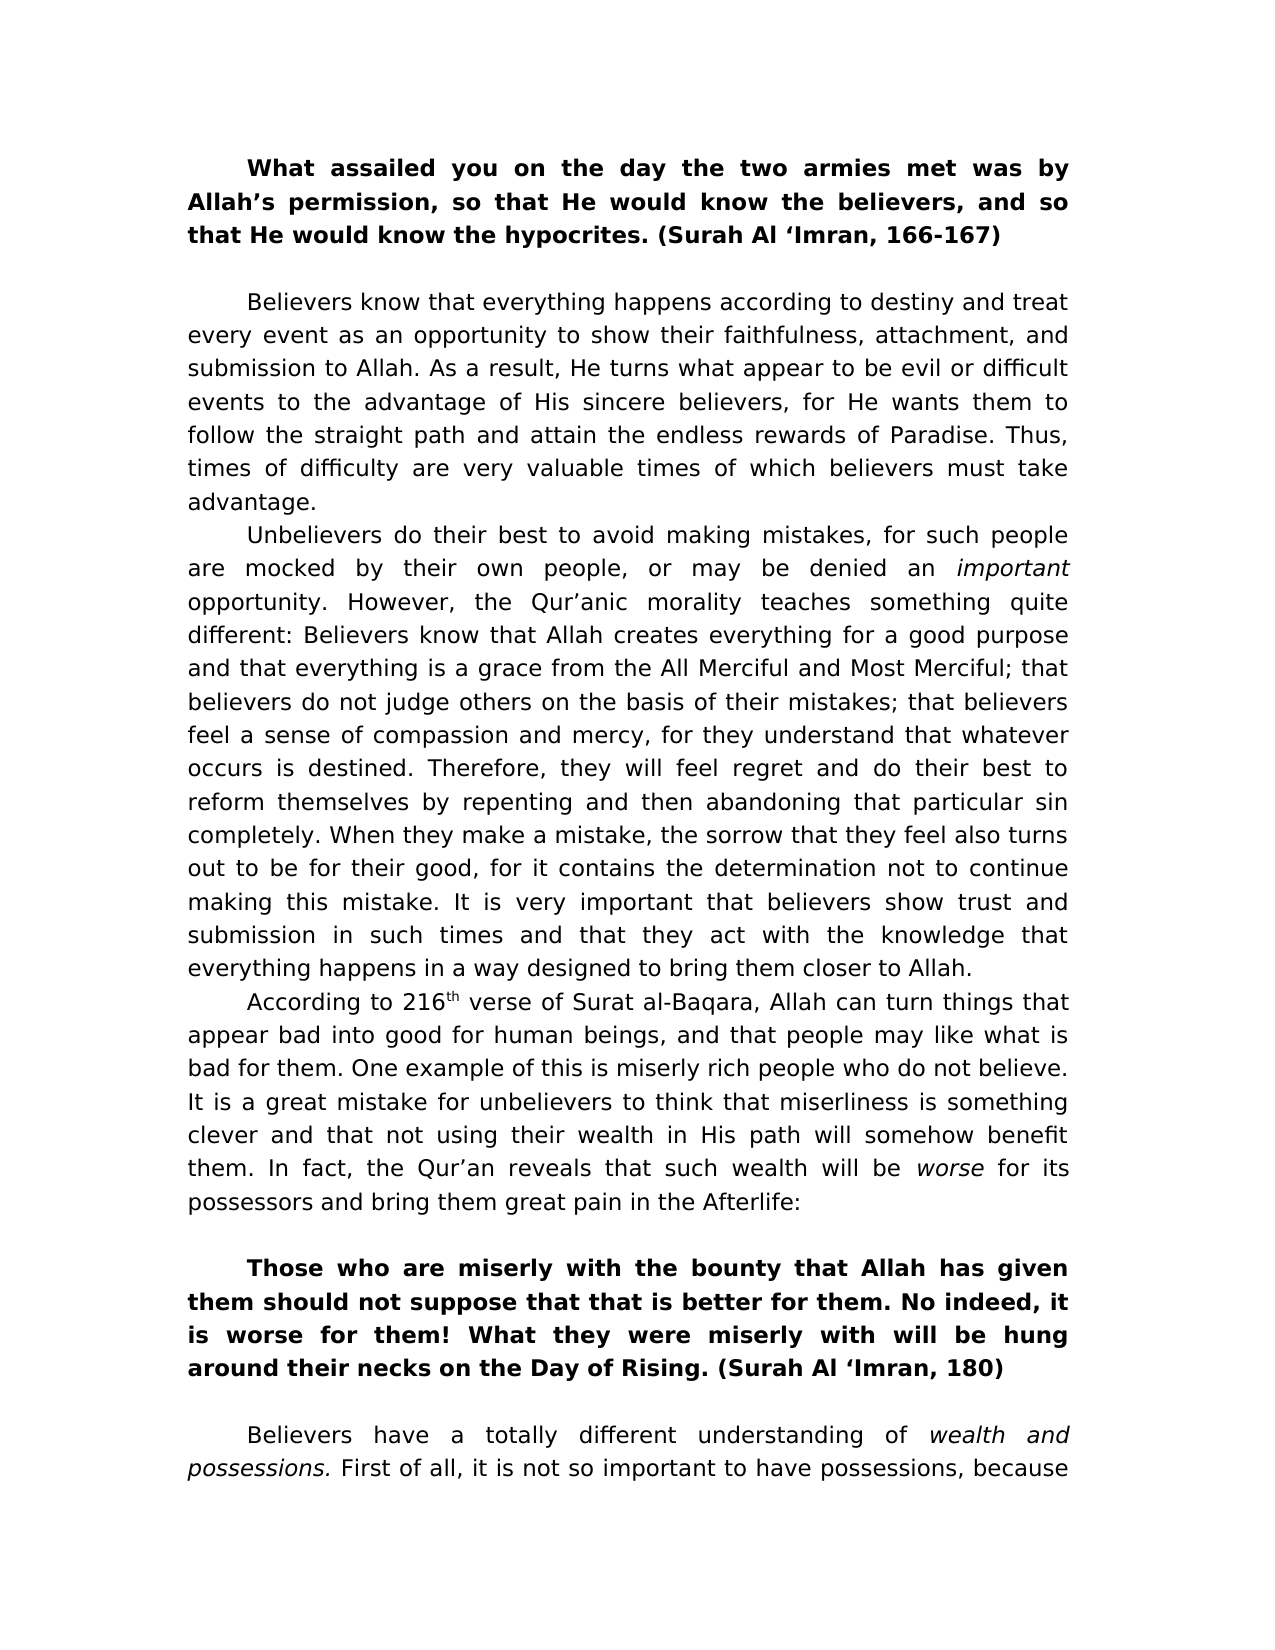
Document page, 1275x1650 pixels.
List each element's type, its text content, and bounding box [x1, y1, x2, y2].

text Believers have a totally different understanding of wealth and possessions. First of all, it is not so important to have possessions, because [187, 1417, 1070, 1483]
text Believers know that everything happens according to destiny and treat every event as an opportunity to show their faithfulness, attachment, and submission to Allah. As a result, He turns what appear to be evil or difficult events to the advantage of His sincere believers, for He wants them to follow the straight path and attain the endless rewards of Paradise. Thus, times of difficulty are very valuable times of which believers must take advantage. [187, 283, 1070, 517]
text According to 216th verse of Surat al-Baqara, Allah can turn things that appear bad into good for human beings, and that people may like what is bad for them. One example of this is miserly rich people who do not believe. It is a great mistake for unbelievers to think that miserliness is something clever and that not using their wealth in His path will somehow benefit them. In fact, the Qur’an reveals that such wealth will be worse for its possessors and bring them great pain in the Afterlife: [187, 983, 1070, 1217]
text Unbelievers do their best to avoid making mistakes, for such people are mocked by their own people, or may be denied an important opportunity. However, the Qur’anic morality teaches something quite different: Believers know that Allah creates everything for a good purpose and that everything is a grace from the All Merciful and Most Merciful; that believers do not judge others on the basis of their mistakes; that believers feel a sense of compassion and mercy, for they understand that whatever occurs is destined. Therefore, they will feel regret and do their best to reform themselves by repenting and then abandoning that particular sin completely. When they make a mistake, the sorrow that they feel also turns out to be for their good, for it contains the determination not to continue making this mistake. It is very important that believers show trust and submission in such times and that they act with the knowledge that everything happens in a way designed to bring them closer to Allah. [187, 517, 1070, 983]
text What assailed you on the day the two armies met was by Allah’s permission, so that He would know the believers, and so that He would know the hypocrites. (Surah Al ‘Imran, 166-167) [187, 150, 1070, 250]
text Those who are miserly with the bounty that Allah has given them should not suppose that that is better for them. No indeed, it is worse for them! What they were miserly with will be hung around their necks on the Day of Rising. (Surah Al ‘Imran, 180) [187, 1250, 1070, 1383]
